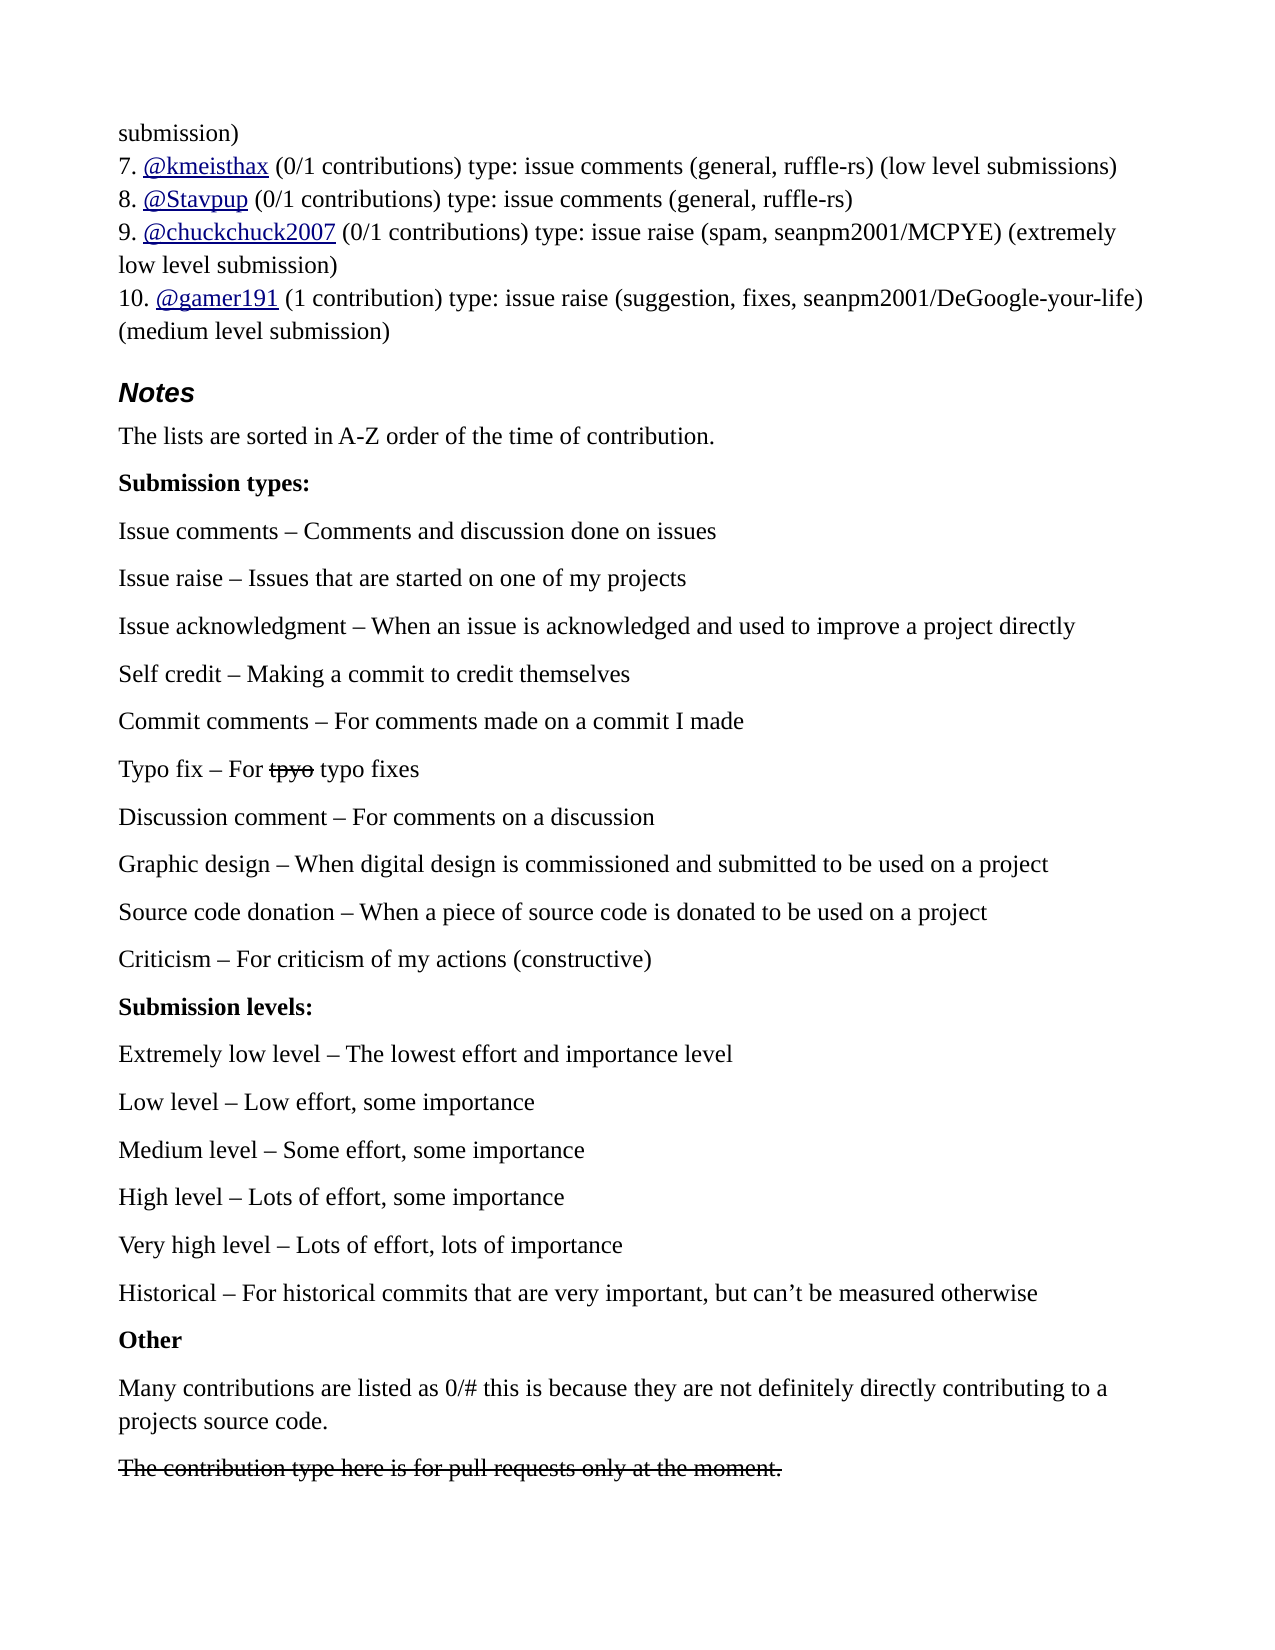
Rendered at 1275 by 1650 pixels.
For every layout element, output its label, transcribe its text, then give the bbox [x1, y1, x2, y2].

text Historical – For historical commits that are very important, but can’t be measured otherwise [118, 1278, 1157, 1306]
text submission) 7. @kmeisthax (0/1 contributions) type: issue comments (general, ruffle-rs) (low level submissions) 8. @Stavpup (0/1 contributions) type: issue comments (general, ruffle-rs) 9. @chuckchuck2007 (0/1 contributions) type: issue raise (spam, seanpm2001/MCPYE) (extremely low level submission) 10. @gamer191 (1 contribution) type: issue raise (suggestion, fixes, seanpm2001/DeGoogle-your-life) (medium level submission) [118, 118, 1157, 345]
subtitle Notes [118, 376, 1157, 408]
text Many contributions are listed as 0/# this is because they are not definitely directly contributing to a projects source code. [118, 1373, 1157, 1434]
text Criticism – For criticism of my actions (constructive) [118, 944, 1157, 973]
text High level – Lots of effort, some importance [118, 1182, 1157, 1211]
text Medium level – Some effort, some importance [118, 1135, 1157, 1163]
text Submission types: [118, 468, 1157, 497]
text Extremely low level – The lowest effort and importance level [118, 1039, 1157, 1068]
text Issue raise – Issues that are started on one of my projects [118, 563, 1157, 592]
text Submission levels: [118, 992, 1157, 1021]
text The contribution type here is for pull requests only at the moment. [118, 1453, 1157, 1482]
text The lists are sorted in A-Z order of the time of contribution. [118, 421, 1157, 449]
text Other [118, 1325, 1157, 1354]
text Issue comments – Comments and discussion done on issues [118, 516, 1157, 545]
text Commit comments – For comments made on a commit I made [118, 706, 1157, 735]
text Discussion comment – For comments on a discussion [118, 802, 1157, 830]
text Self credit – Making a commit to credit themselves [118, 659, 1157, 687]
text Low level – Low effort, some importance [118, 1087, 1157, 1116]
text Very high level – Lots of effort, lots of importance [118, 1230, 1157, 1259]
text Issue acknowledgment – When an issue is acknowledged and used to improve a project directly [118, 611, 1157, 640]
text Typo fix – For tpyo typo fixes [118, 754, 1157, 783]
text Graphic design – When digital design is commissioned and submitted to be used on a project [118, 849, 1157, 878]
text Source code donation – When a piece of source code is donated to be used on a project [118, 897, 1157, 926]
